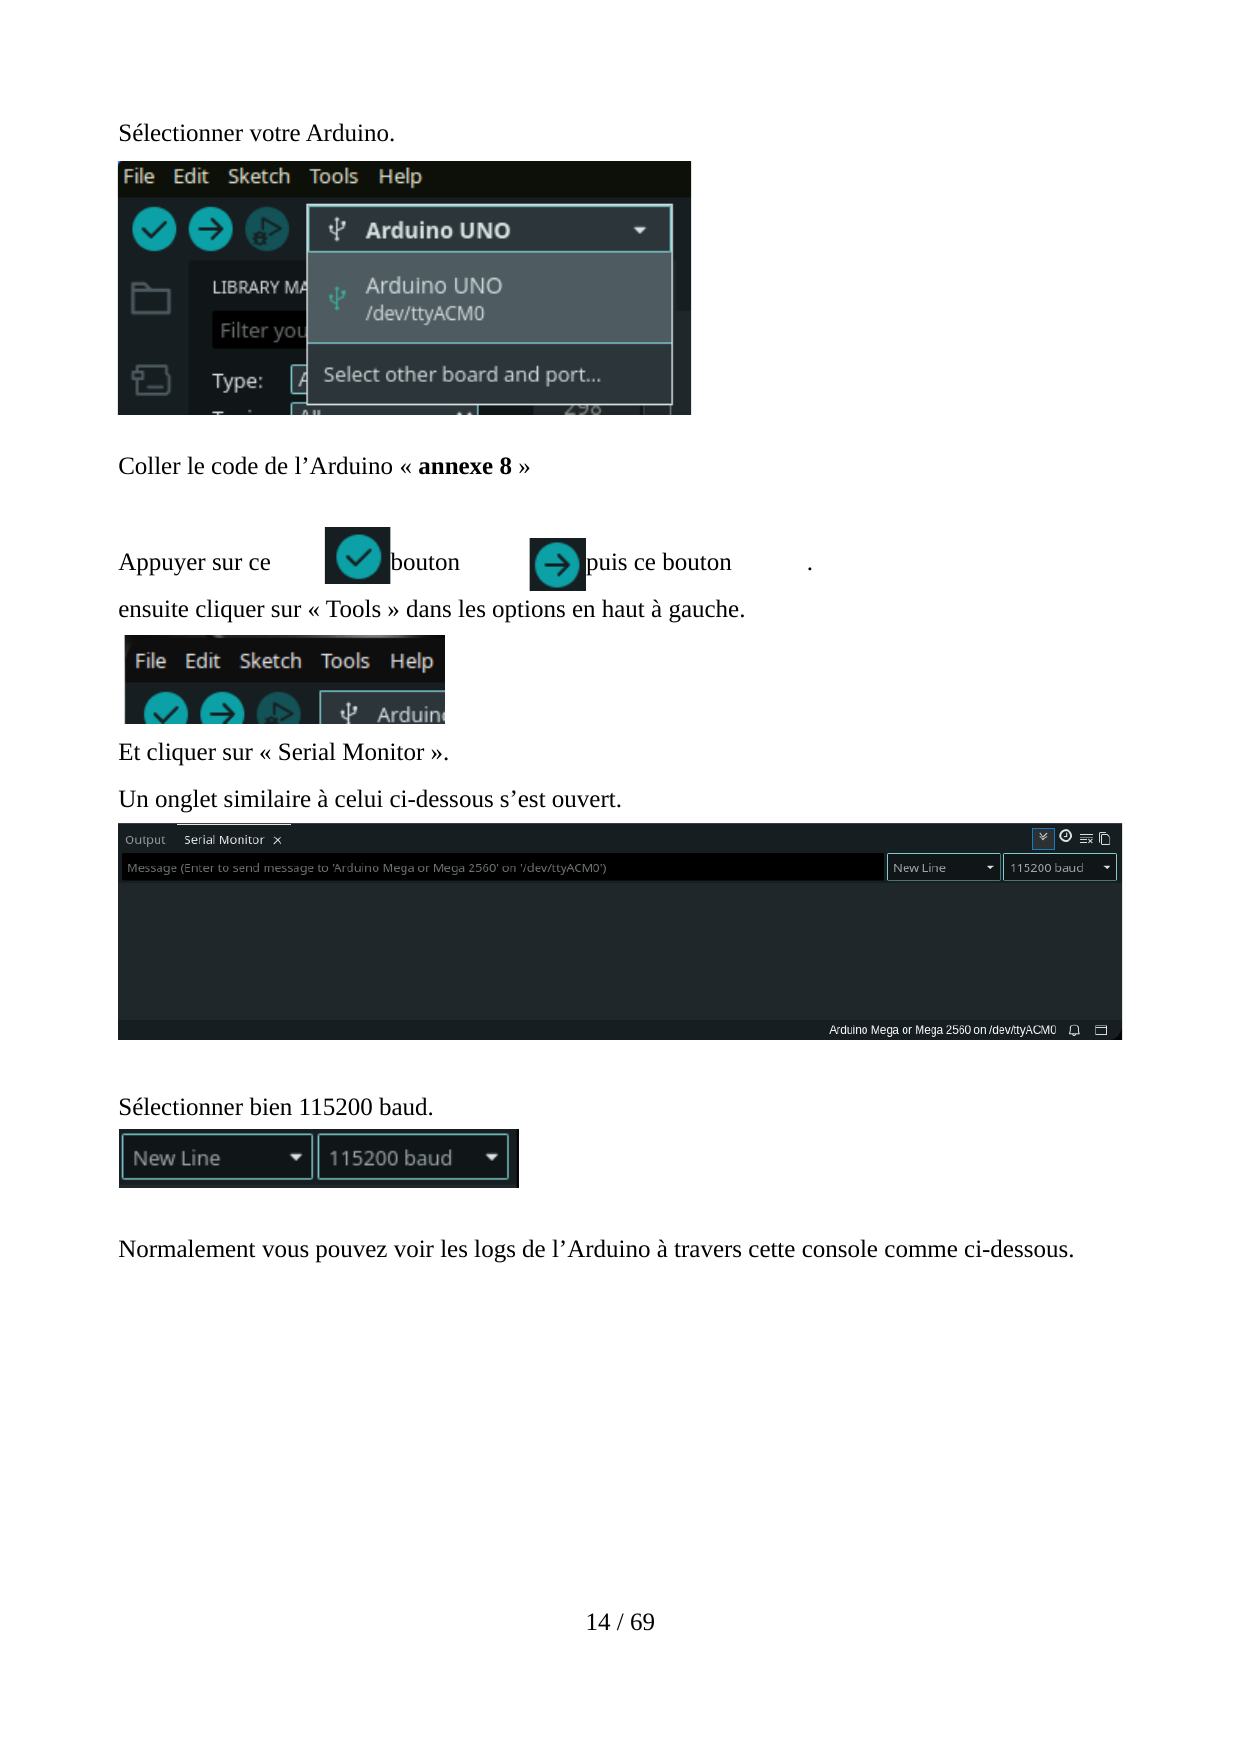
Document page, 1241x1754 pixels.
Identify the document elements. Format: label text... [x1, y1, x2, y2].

picture [118, 823, 1123, 1040]
picture [124, 635, 445, 724]
text Sélectionner votre Arduino. [118, 118, 1122, 147]
picture [119, 1129, 519, 1188]
text Appuyer sur ce [118, 547, 324, 575]
picture [117, 161, 692, 415]
text bouton [391, 547, 529, 575]
picture [324, 527, 391, 584]
picture [529, 538, 586, 591]
text puis ce bouton . [586, 547, 1122, 575]
text Et cliquer sur « Serial Monitor ». [118, 737, 1122, 766]
text Normalement vous pouvez voir les logs de l’Arduino à travers cette console comme ci-dessous. [118, 1234, 1122, 1263]
text Un onglet similaire à celui ci-dessous s’est ouvert. [118, 784, 1122, 813]
text ensuite cliquer sur « Tools » dans les options en haut à gauche. [118, 594, 1122, 623]
text Sélectionner bien 115200 baud. [118, 1092, 1122, 1120]
text Coller le code de l’Arduino « annexe 8 » [118, 451, 1122, 480]
